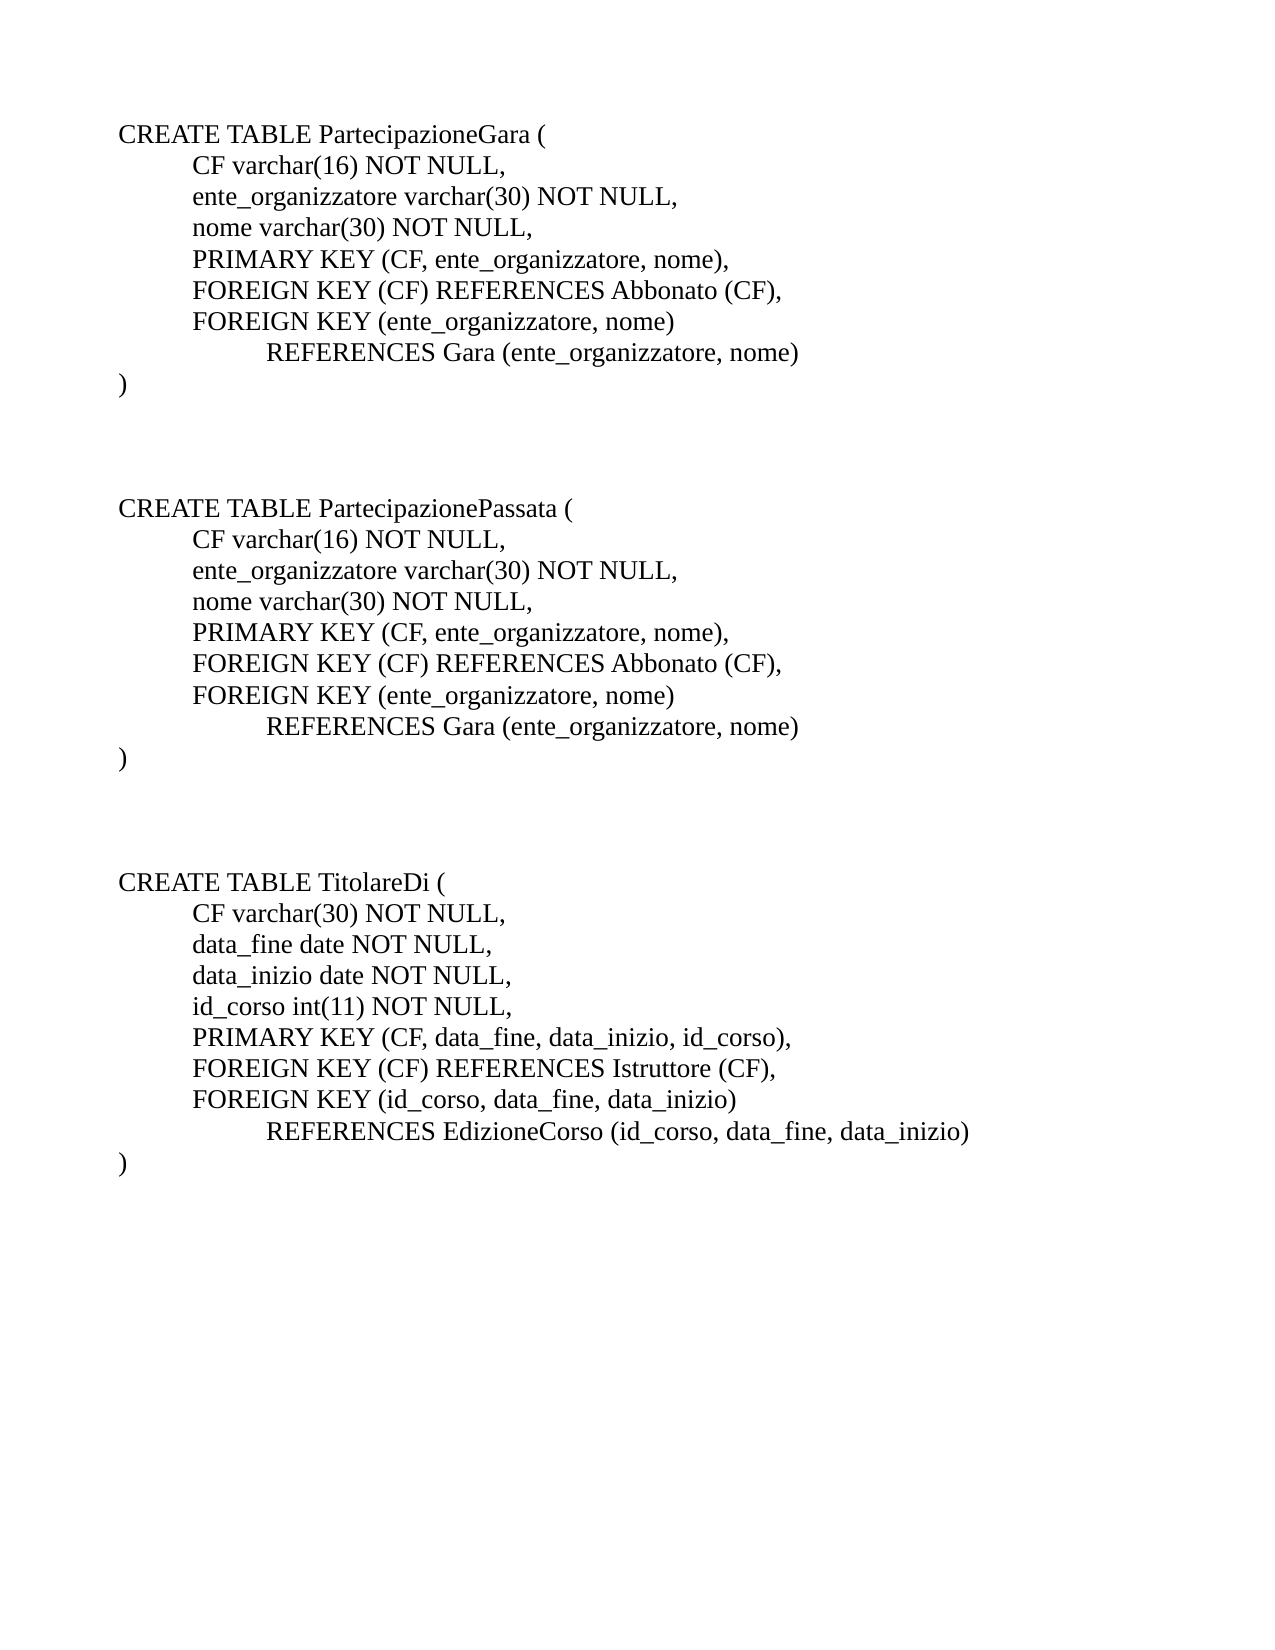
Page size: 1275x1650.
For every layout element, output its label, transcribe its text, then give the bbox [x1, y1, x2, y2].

text REFERENCES EdizioneCorso (id_corso, data_fine, data_inizio) ) [118, 1115, 1157, 1177]
text CREATE TABLE PartecipazioneGara ( CF varchar(16) NOT NULL, ente_organizzatore varchar(30) NOT NULL, nome varchar(30) NOT NULL, PRIMARY KEY (CF, ente_organizzatore, nome), FOREIGN KEY (CF) REFERENCES Abbonato (CF), FOREIGN KEY (ente_organizzatore, nome) [118, 118, 1157, 336]
text REFERENCES Gara (ente_organizzatore, nome) ) [118, 336, 1157, 398]
text CREATE TABLE TitolareDi ( CF varchar(30) NOT NULL, data_fine date NOT NULL, data_inizio date NOT NULL, id_corso int(11) NOT NULL, PRIMARY KEY (CF, data_fine, data_inizio, id_corso), FOREIGN KEY (CF) REFERENCES Istruttore (CF), FOREIGN KEY (id_corso, data_fine, data_inizio) [118, 866, 1157, 1115]
text CREATE TABLE PartecipazionePassata ( CF varchar(16) NOT NULL, ente_organizzatore varchar(30) NOT NULL, nome varchar(30) NOT NULL, PRIMARY KEY (CF, ente_organizzatore, nome), FOREIGN KEY (CF) REFERENCES Abbonato (CF), FOREIGN KEY (ente_organizzatore, nome) [118, 492, 1157, 710]
text REFERENCES Gara (ente_organizzatore, nome) ) [118, 710, 1157, 772]
